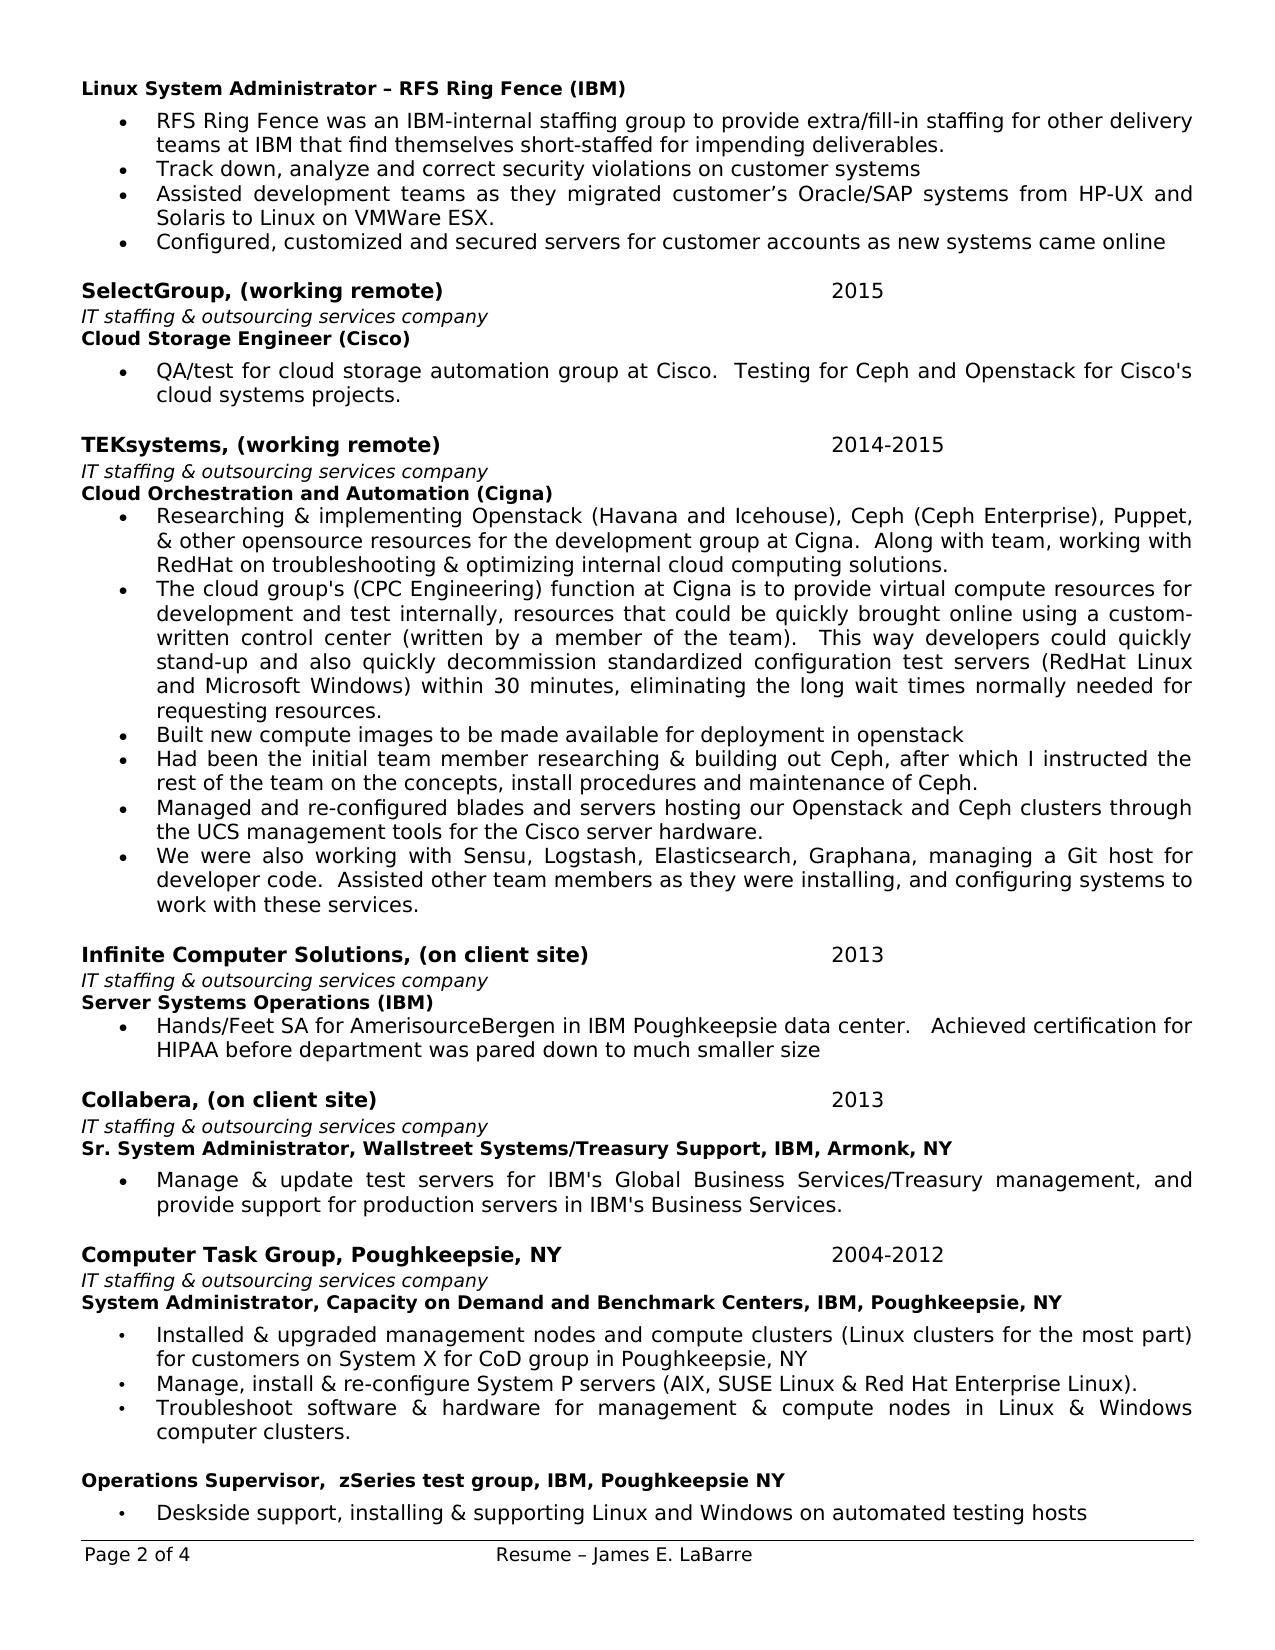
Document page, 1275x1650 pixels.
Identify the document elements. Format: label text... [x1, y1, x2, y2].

list Track down, analyze and correct security violations on customer systems [118, 157, 1194, 182]
text IT staffing & outsourcing services company [81, 1267, 1194, 1292]
subtitle SelectGroup, (working remote) 2015 [81, 279, 1194, 303]
list Hands/Feet SA for AmerisourceBergen in IBM Poughkeepsie data center. Achieved certification for HIPAA before department was pared down to much smaller size [118, 1014, 1194, 1063]
list Configured, customized and secured servers for customer accounts as new systems came online [118, 230, 1194, 254]
subtitle TEKsystems, (working remote) 2014-2015 [81, 433, 1194, 458]
text IT staffing & outsourcing services company [81, 303, 1194, 328]
list QA/test for cloud storage automation group at Cisco. Testing for Ceph and Openstack for Cisco's cloud systems projects. [118, 359, 1194, 408]
subtitle Infinite Computer Solutions, (on client site) 2013 [81, 943, 1194, 967]
list RFS Ring Fence was an IBM-internal staffing group to provide extra/fill-in staffing for other delivery teams at IBM that find themselves short-staffed for impending deliverables. [118, 109, 1194, 157]
text IT staffing & outsourcing services company [81, 967, 1194, 992]
text Cloud Storage Engineer (Cisco) [81, 328, 1194, 350]
list Had been the initial team member researching & building out Ceph, after which I instructed the rest of the team on the concepts, install procedures and maintenance of Ceph. [118, 747, 1194, 796]
list Researching & implementing Openstack (Havana and Icehouse), Ceph (Ceph Enterprise), Puppet, & other opensource resources for the development group at Cigna. Along with team, working with RedHat on troubleshooting & optimizing internal cloud computing solutions. [118, 504, 1194, 577]
subtitle Computer Task Group, Poughkeepsie, NY 2004-2012 [81, 1243, 1194, 1267]
list Troubleshoot software & hardware for management & compute nodes in Linux & Windows computer clusters. [118, 1396, 1194, 1444]
subtitle Deskside support, installing & supporting Linux and Windows on automated testing hosts [118, 1501, 1194, 1525]
text IT staffing & outsourcing services company [81, 1113, 1194, 1138]
list The cloud group's (CPC Engineering) function at Cigna is to provide virtual compute resources for development and test internally, resources that could be quickly brought online using a custom-written control center (written by a member of the team). This way developers could quickly stand-up and also quickly decommission standardized configuration test servers (RedHat Linux and Microsoft Windows) within 30 minutes, eliminating the long wait times normally needed for requesting resources. [118, 577, 1194, 723]
list Manage, install & re-configure System P servers (AIX, SUSE Linux & Red Hat Enterprise Linux). [118, 1372, 1194, 1396]
text IT staffing & outsourcing services company [81, 458, 1194, 483]
list Manage & update test servers for IBM's Global Business Services/Treasury management, and provide support for production servers in IBM's Business Services. [118, 1169, 1194, 1217]
text Sr. System Administrator, Wallstreet Systems/Treasury Support, IBM, Armonk, NY [81, 1138, 1194, 1160]
text System Administrator, Capacity on Demand and Benchmark Centers, IBM, Poughkeepsie, NY [81, 1292, 1194, 1314]
text Server Systems Operations (IBM) [81, 992, 1194, 1014]
list Installed & upgraded management nodes and compute clusters (Linux clusters for the most part) for customers on System X for CoD group in Poughkeepsie, NY [118, 1323, 1194, 1372]
text Cloud Orchestration and Automation (Cigna) [81, 483, 1194, 504]
list We were also working with Sensu, Logstash, Elasticsearch, Graphana, managing a Git host for developer code. Assisted other team members as they were installing, and configuring systems to work with these services. [118, 844, 1194, 917]
text Operations Supervisor, zSeries test group, IBM, Poughkeepsie NY [81, 1470, 1194, 1492]
list Assisted development teams as they migrated customer’s Oracle/SAP systems from HP-UX and Solaris to Linux on VMWare ESX. [118, 182, 1194, 230]
subtitle Collabera, (on client site) 2013 [81, 1088, 1194, 1113]
list Built new compute images to be made available for deployment in openstack [118, 723, 1194, 747]
list Managed and re-configured blades and servers hosting our Openstack and Ceph clusters through the UCS management tools for the Cisco server hardware. [118, 796, 1194, 844]
text Linux System Administrator – RFS Ring Fence (IBM) [81, 78, 1194, 100]
